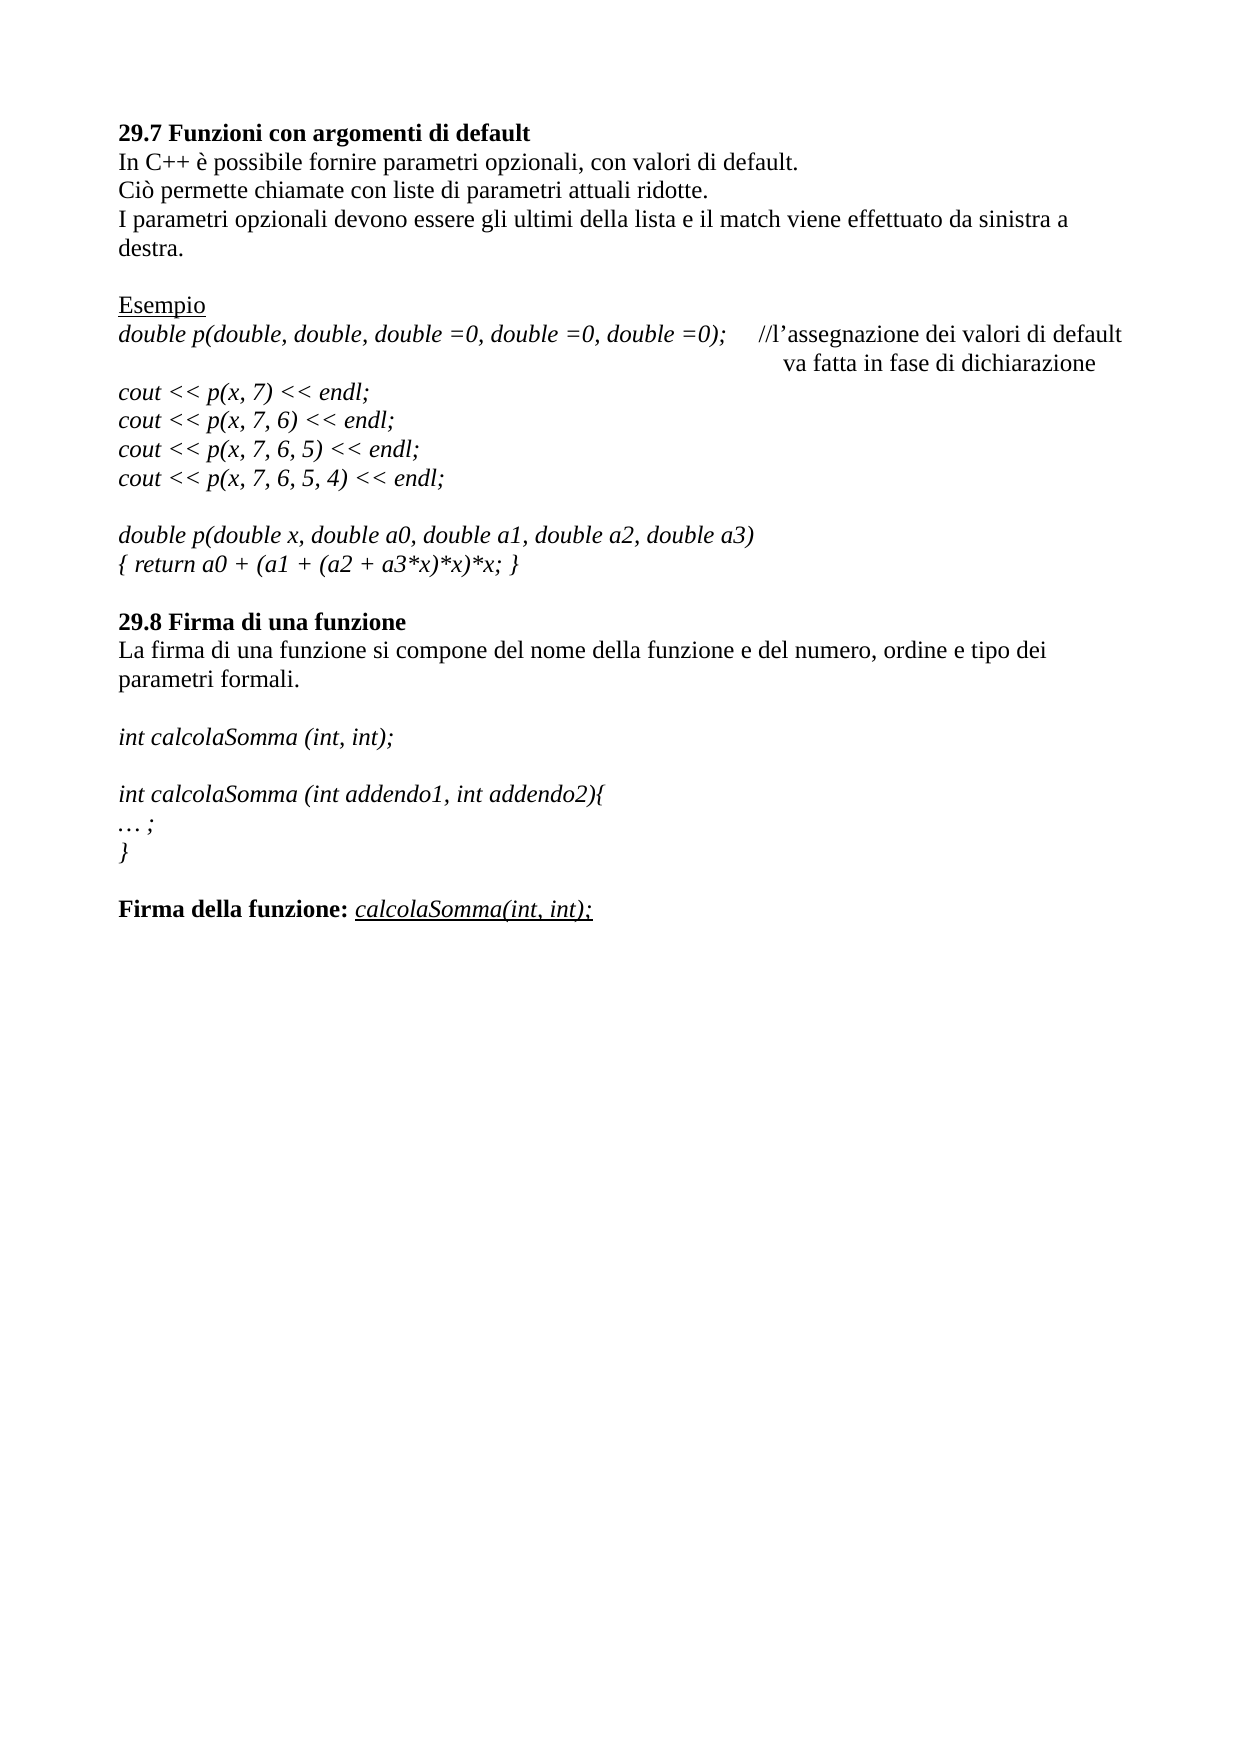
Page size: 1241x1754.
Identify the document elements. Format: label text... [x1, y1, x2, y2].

text cout << p(x, 7, 6, 5) << endl; [118, 434, 1122, 463]
text double p(double, double, double =0, double =0, double =0); //l’assegnazione dei valori di default va fatta in fase di dichiarazione cout << p(x, 7) << endl; [118, 319, 1122, 406]
text cout << p(x, 7, 6, 5, 4) << endl; [118, 463, 1122, 492]
text Ciò permette chiamate con liste di parametri attuali ridotte. [118, 176, 1122, 204]
text Firma della funzione: calcolaSomma(int, int); [118, 894, 1122, 923]
text 29.7 Funzioni con argomenti di default [118, 118, 1122, 147]
text Esempio [118, 291, 1122, 319]
text { return a0 + (a1 + (a2 + a3*x)*x)*x; } [118, 549, 1122, 578]
text } [118, 837, 1122, 866]
text cout << p(x, 7, 6) << endl; [118, 406, 1122, 434]
text … ; [118, 808, 1122, 837]
text int calcolaSomma (int, int); [118, 722, 1122, 751]
text In C++ è possibile fornire parametri opzionali, con valori di default. [118, 147, 1122, 176]
text int calcolaSomma (int addendo1, int addendo2){ [118, 779, 1122, 808]
text 29.8 Firma di una funzione [118, 607, 1122, 636]
text La firma di una funzione si compone del nome della funzione e del numero, ordine e tipo dei parametri formali. [118, 636, 1122, 693]
text I parametri opzionali devono essere gli ultimi della lista e il match viene effettuato da sinistra a destra. [118, 204, 1122, 262]
text double p(double x, double a0, double a1, double a2, double a3) [118, 521, 1122, 549]
